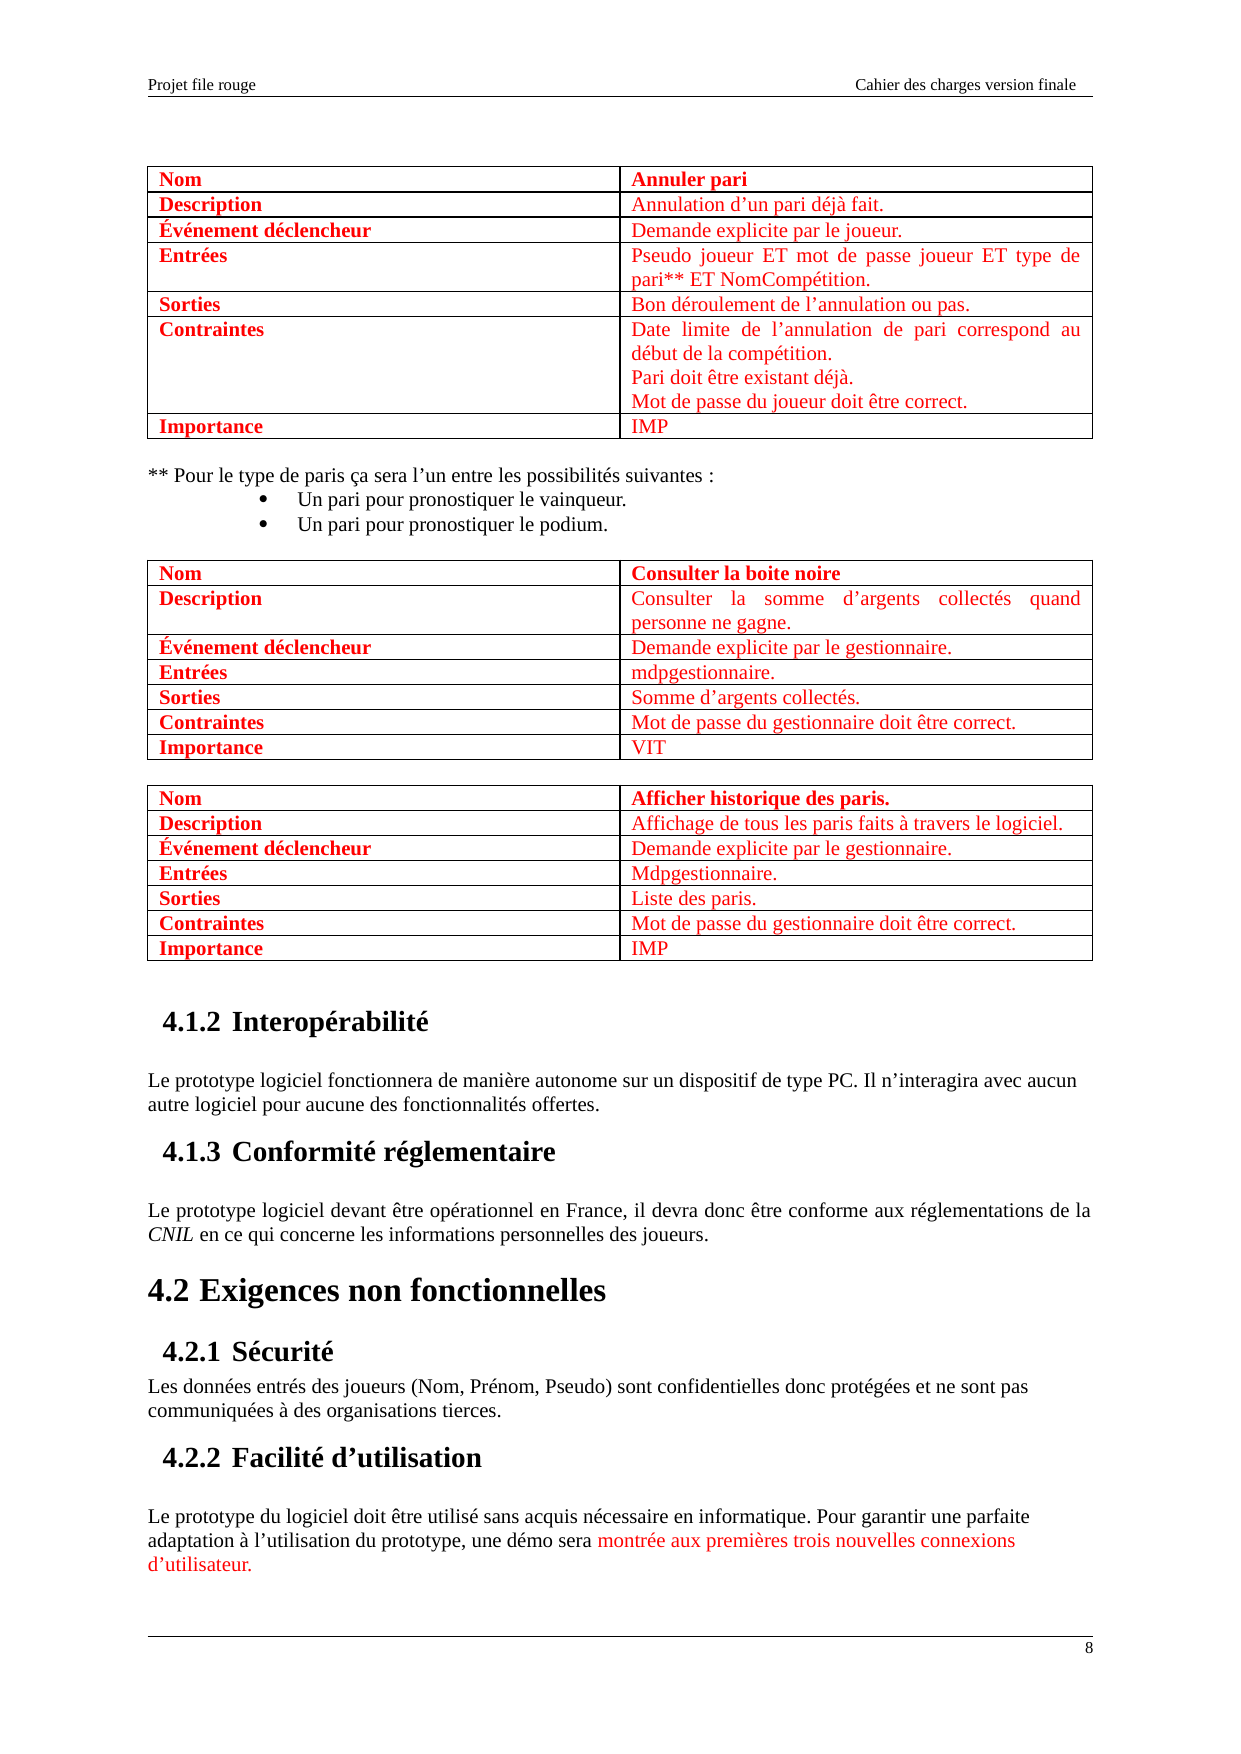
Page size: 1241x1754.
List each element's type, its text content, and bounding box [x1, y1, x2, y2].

table_cell Sorties [148, 685, 619, 709]
table_cell Annulation d’un pari déjà fait. [621, 193, 1092, 216]
table_cell Description [148, 586, 619, 634]
table_cell Demande explicite par le gestionnaire. [621, 635, 1092, 659]
table_cell Liste des paris. [621, 886, 1092, 910]
table_cell Importance [148, 936, 619, 960]
table_header Nom [148, 561, 619, 585]
table_cell Mot de passe du gestionnaire doit être correct. [621, 710, 1092, 734]
table_cell Importance [148, 414, 619, 438]
table_cell Entrées [148, 243, 619, 291]
table_cell Sorties [148, 292, 619, 316]
subtitle Facilité d’utilisation [162, 1440, 1093, 1474]
subtitle Interopérabilité [162, 1004, 1093, 1037]
text autre logiciel pour aucune des fonctionnalités offertes. [148, 1092, 1093, 1116]
table_cell Somme d’argents collectés. [621, 685, 1092, 709]
table_cell Événement déclencheur [148, 218, 619, 242]
text Les données entrés des joueurs (Nom, Prénom, Pseudo) sont confidentielles donc protégées et ne sont pas communiquées à des organisations tierces. [148, 1374, 1093, 1422]
subtitle Sécurité [162, 1334, 1093, 1367]
table_header Nom [148, 786, 619, 809]
table_cell Date limite de l’annulation de pari correspond au début de la compétition. Pari doit être existant déjà. Mot de passe du joueur doit être correct. [621, 317, 1092, 413]
text Le prototype logiciel fonctionnera de manière autonome sur un dispositif de type PC. Il n’interagira avec aucun [148, 1068, 1093, 1092]
table_cell Demande explicite par le joueur. [621, 218, 1092, 242]
table_cell Affichage de tous les paris faits à travers le logiciel. [621, 811, 1092, 835]
list Un pari pour pronostiquer le vainqueur. [259, 487, 1093, 511]
table_cell Mdpgestionnaire. [621, 861, 1092, 885]
table_cell Description [148, 811, 619, 835]
text ** Pour le type de paris ça sera l’un entre les possibilités suivantes : [148, 463, 1093, 487]
table_cell Contraintes [148, 710, 619, 734]
subtitle Exigences non fonctionnelles [148, 1271, 1093, 1309]
table_cell Entrées [148, 861, 619, 885]
table_cell Demande explicite par le gestionnaire. [621, 836, 1092, 860]
table_header Consulter la boite noire [621, 561, 1092, 585]
table_cell Description [148, 193, 619, 216]
table_cell Événement déclencheur [148, 836, 619, 860]
table_cell Importance [148, 735, 619, 759]
table_cell Contraintes [148, 911, 619, 935]
text Le prototype du logiciel doit être utilisé sans acquis nécessaire en informatique. Pour garantir une parfaite adaptation à l’utilisation du prototype, une démo sera montrée aux premières trois nouvelles connexions d’utilisateur. [148, 1504, 1093, 1576]
table_cell Bon déroulement de l’annulation ou pas. [621, 292, 1092, 316]
table_cell Contraintes [148, 317, 619, 413]
table_cell Pseudo joueur ET mot de passe joueur ET type de pari** ET NomCompétition. [621, 243, 1092, 291]
table_header Afficher historique des paris. [621, 786, 1092, 809]
table_header Nom [148, 167, 619, 191]
list Un pari pour pronostiquer le podium. [259, 511, 1093, 536]
table_cell Entrées [148, 660, 619, 684]
table_cell mdpgestionnaire. [621, 660, 1092, 684]
text Le prototype logiciel devant être opérationnel en France, il devra donc être conforme aux réglementations de la CNIL en ce qui concerne les informations personnelles des joueurs. [148, 1198, 1093, 1246]
subtitle Conformité réglementaire [162, 1134, 1093, 1168]
table_header Annuler pari [621, 167, 1092, 191]
table_cell Événement déclencheur [148, 635, 619, 659]
table_cell VIT [621, 735, 1092, 759]
table_cell Mot de passe du gestionnaire doit être correct. [621, 911, 1092, 935]
table_cell IMP [621, 414, 1092, 438]
table_cell Sorties [148, 886, 619, 910]
table_cell Consulter la somme d’argents collectés quand personne ne gagne. [621, 586, 1092, 634]
table_cell IMP [621, 936, 1092, 960]
